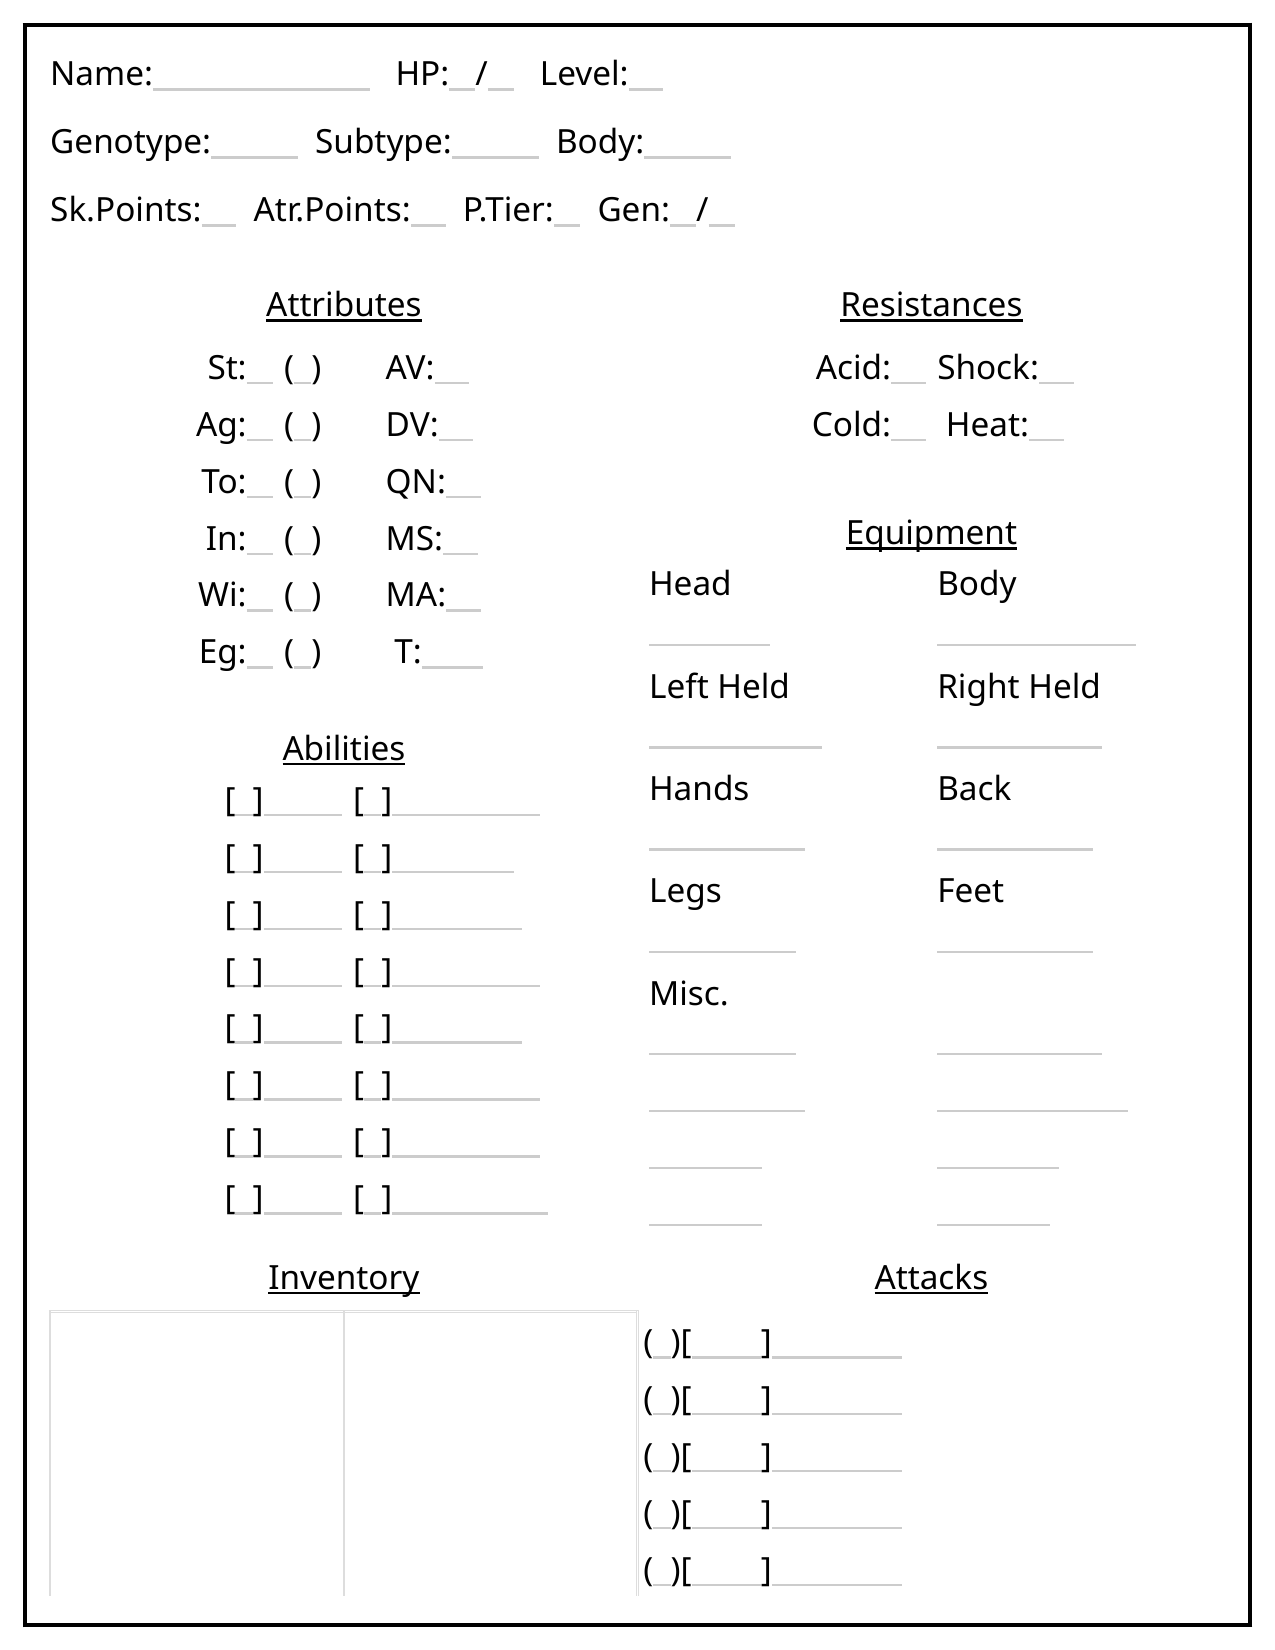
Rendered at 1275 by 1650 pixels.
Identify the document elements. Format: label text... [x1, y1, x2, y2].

table_header [ ] [56, 770, 347, 827]
table_cell DV: [371, 395, 632, 452]
table_cell [643, 1123, 931, 1180]
table_cell [345, 1483, 636, 1539]
table_cell [643, 1180, 931, 1237]
table_cell [ ] [56, 1111, 347, 1168]
table_cell Abilities [50, 332, 637, 1242]
table_cell [931, 1123, 1219, 1180]
table_cell ( )[ ] [639, 1540, 1225, 1596]
table_header Attributes [50, 275, 637, 332]
table_cell [ ] [347, 827, 632, 884]
table_cell ( ) [278, 509, 371, 566]
text Genotype: Subtype: Body: [50, 118, 1225, 163]
table_cell Ag: [56, 395, 278, 452]
text Name: HP: / Level: [50, 50, 1225, 95]
table_cell Cold: [643, 395, 931, 452]
table_header [345, 1313, 636, 1369]
table_cell [345, 1369, 636, 1426]
table_cell In: [56, 509, 278, 566]
table_cell T: [371, 623, 632, 679]
table_header [ ] [347, 770, 632, 827]
table_cell ( )[ ] [639, 1483, 1225, 1539]
table_cell [ ] [347, 1111, 632, 1168]
table_header Acid: [643, 338, 931, 395]
table_header Head [643, 555, 931, 657]
table_header Body [931, 555, 1219, 657]
table_header Shock: [931, 338, 1219, 395]
table_header AV: [371, 338, 632, 395]
table_cell [ ] [56, 827, 347, 884]
table_header Resistances [638, 275, 1225, 332]
table_header Attacks [638, 1248, 1225, 1304]
table_cell Heat: [931, 395, 1219, 452]
table_cell ( )[ ] [639, 1369, 1225, 1426]
table_cell [ ] [347, 941, 632, 998]
table_cell ( )[ ] [639, 1426, 1225, 1483]
table_cell [51, 1540, 343, 1596]
table_cell Feet [931, 861, 1219, 964]
table_cell [ ] [56, 884, 347, 941]
table_cell [51, 1426, 343, 1483]
table_cell [ ] [347, 1168, 632, 1225]
table_cell MA: [371, 566, 632, 622]
table_cell ( ) [278, 566, 371, 622]
table_cell [51, 1369, 343, 1426]
table_cell [ ] [347, 998, 632, 1054]
table_cell Eg: [56, 623, 278, 679]
table_cell Right Held [931, 657, 1219, 759]
table_cell [345, 1426, 636, 1483]
table_cell ( ) [278, 452, 371, 509]
table_cell QN: [371, 452, 632, 509]
table_cell Equipment [638, 332, 1225, 1242]
text Sk.Points: Atr.Points: P.Tier: Gen: / [50, 186, 1225, 232]
table_cell ( ) [278, 623, 371, 679]
table_cell Legs [643, 861, 931, 964]
table_cell [ ] [347, 884, 632, 941]
table_cell MS: [371, 509, 632, 566]
table_cell To: [56, 452, 278, 509]
table_cell Left Held [643, 657, 931, 759]
table_cell ( ) [278, 395, 371, 452]
table_header Inventory [50, 1248, 637, 1304]
table_header St: [56, 338, 278, 395]
table_cell [931, 1180, 1219, 1237]
table_cell [345, 1540, 636, 1596]
table_cell [ ] [56, 1055, 347, 1111]
table_header [51, 1313, 343, 1369]
table_cell Misc. [643, 964, 931, 1066]
table_cell [ ] [56, 1168, 347, 1225]
table_cell Wi: [56, 566, 278, 622]
table_cell Hands [643, 759, 931, 861]
table_cell [51, 1483, 343, 1539]
table_header ( )[ ] [639, 1310, 1225, 1369]
table_cell Back [931, 759, 1219, 861]
table_cell [ ] [56, 998, 347, 1054]
table_cell [931, 964, 1219, 1066]
table_cell [643, 1066, 931, 1123]
table_header ( ) [278, 338, 371, 395]
table_cell [931, 1066, 1219, 1123]
table_cell [ ] [56, 941, 347, 998]
table_cell [ ] [347, 1055, 632, 1111]
